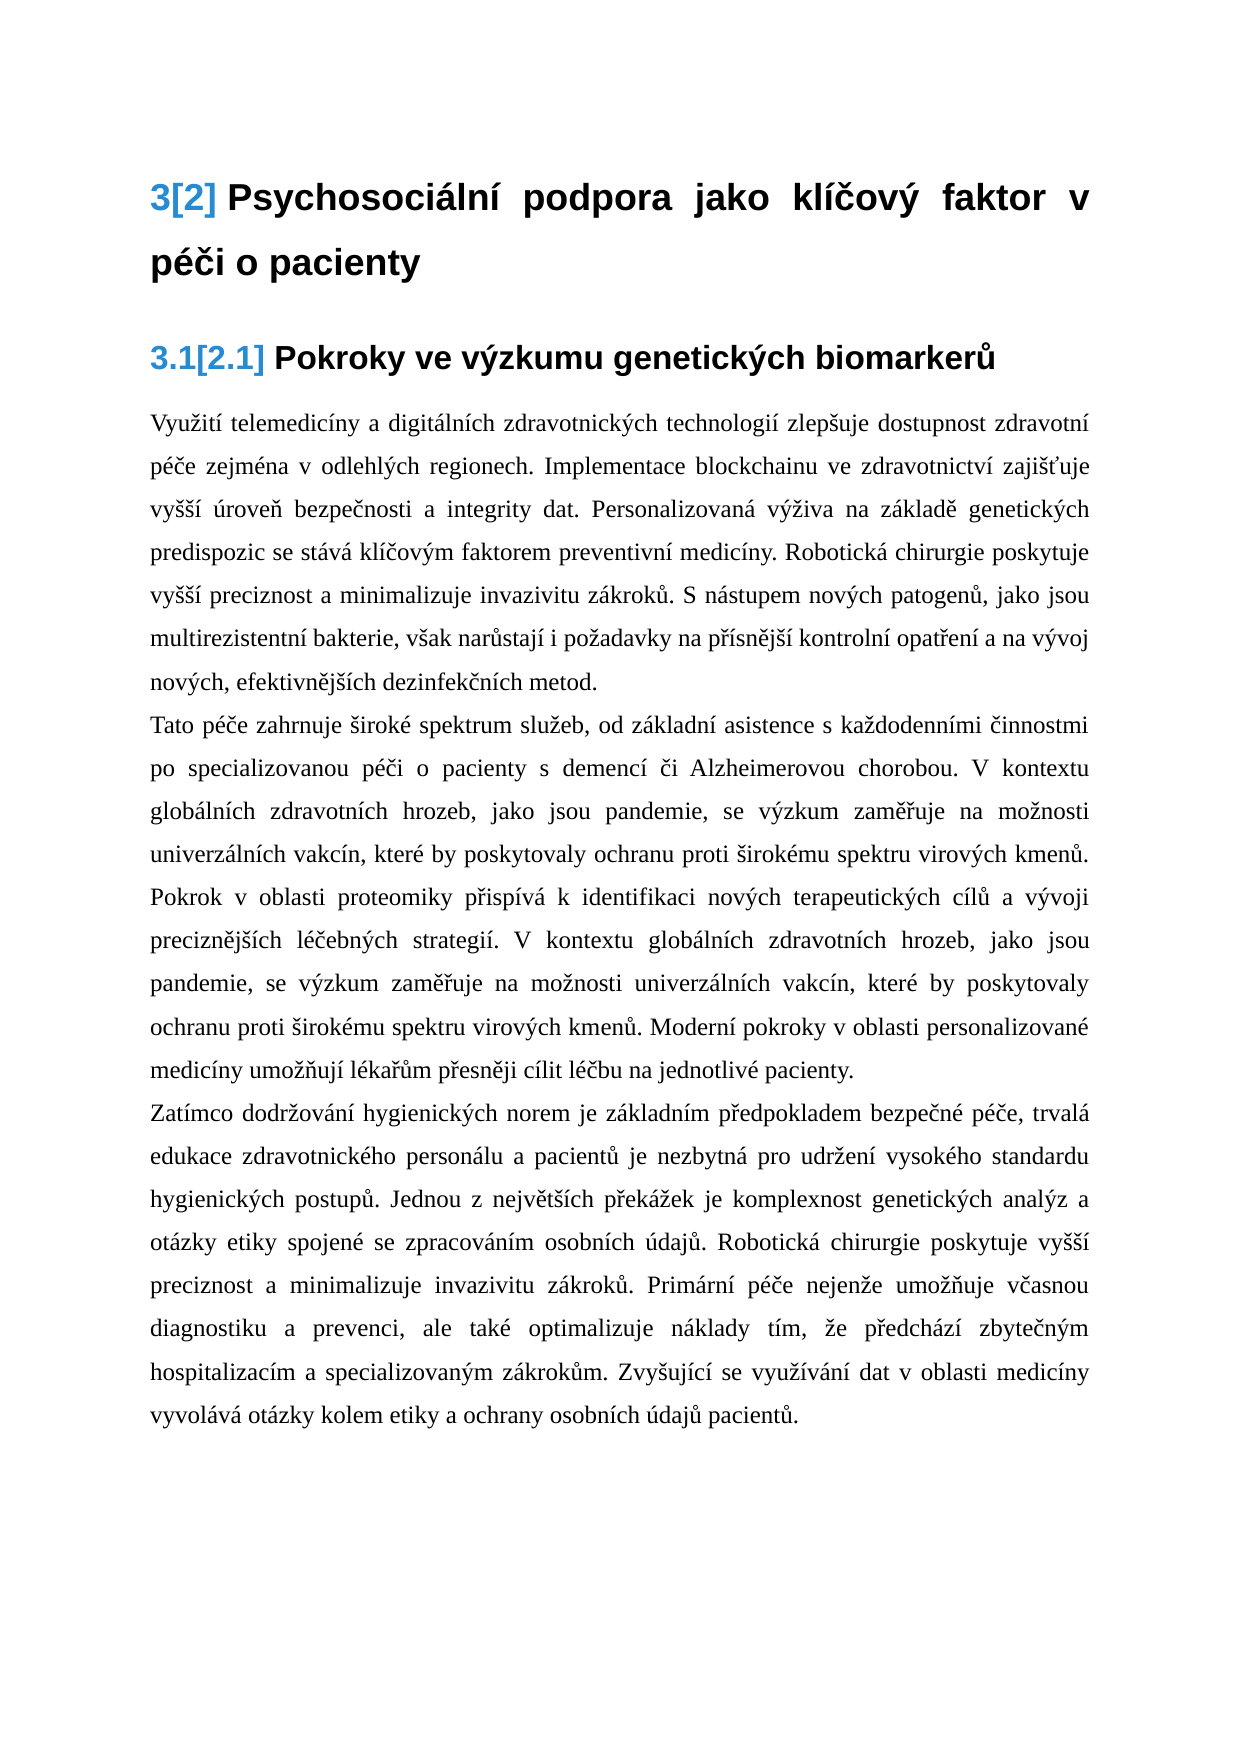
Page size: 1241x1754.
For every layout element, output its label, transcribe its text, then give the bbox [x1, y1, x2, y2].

subtitle Pokroky ve výzkumu genetických biomarkerů [150, 338, 1090, 376]
subtitle Psychosociální podpora jako klíčový faktor v péči o pacienty [150, 175, 1090, 283]
text Tato péče zahrnuje široké spektrum služeb, od základní asistence s každodenními činnostmi po specializovanou péči o pacienty s demencí či Alzheimerovou chorobou. V kontextu globálních zdravotních hrozeb, jako jsou pandemie, se výzkum zaměřuje na možnosti univerzálních vakcín, které by poskytovaly ochranu proti širokému spektru virových kmenů. Pokrok v oblasti proteomiky přispívá k identifikaci nových terapeutických cílů a vývoji preciznějších léčebných strategií. V kontextu globálních zdravotních hrozeb, jako jsou pandemie, se výzkum zaměřuje na možnosti univerzálních vakcín, které by poskytovaly ochranu proti širokému spektru virových kmenů. Moderní pokroky v oblasti personalizované medicíny umožňují lékařům přesněji cílit léčbu na jednotlivé pacienty. [150, 710, 1090, 1083]
text Zatímco dodržování hygienických norem je základním předpokladem bezpečné péče, trvalá edukace zdravotnického personálu a pacientů je nezbytná pro udržení vysokého standardu hygienických postupů. Jednou z největších překážek je komplexnost genetických analýz a otázky etiky spojené se zpracováním osobních údajů. Robotická chirurgie poskytuje vyšší preciznost a minimalizuje invazivitu zákroků. Primární péče nejenže umožňuje včasnou diagnostiku a prevenci, ale také optimalizuje náklady tím, že předchází zbytečným hospitalizacím a specializovaným zákrokům. Zvyšující se využívání dat v oblasti medicíny vyvolává otázky kolem etiky a ochrany osobních údajů pacientů. [150, 1098, 1090, 1428]
text Využití telemedicíny a digitálních zdravotnických technologií zlepšuje dostupnost zdravotní péče zejména v odlehlých regionech. Implementace blockchainu ve zdravotnictví zajišťuje vyšší úroveň bezpečnosti a integrity dat. Personalizovaná výživa na základě genetických predispozic se stává klíčovým faktorem preventivní medicíny. Robotická chirurgie poskytuje vyšší preciznost a minimalizuje invazivitu zákroků. S nástupem nových patogenů, jako jsou multirezistentní bakterie, však narůstají i požadavky na přísnější kontrolní opatření a na vývoj nových, efektivnějších dezinfekčních metod. [150, 408, 1090, 695]
